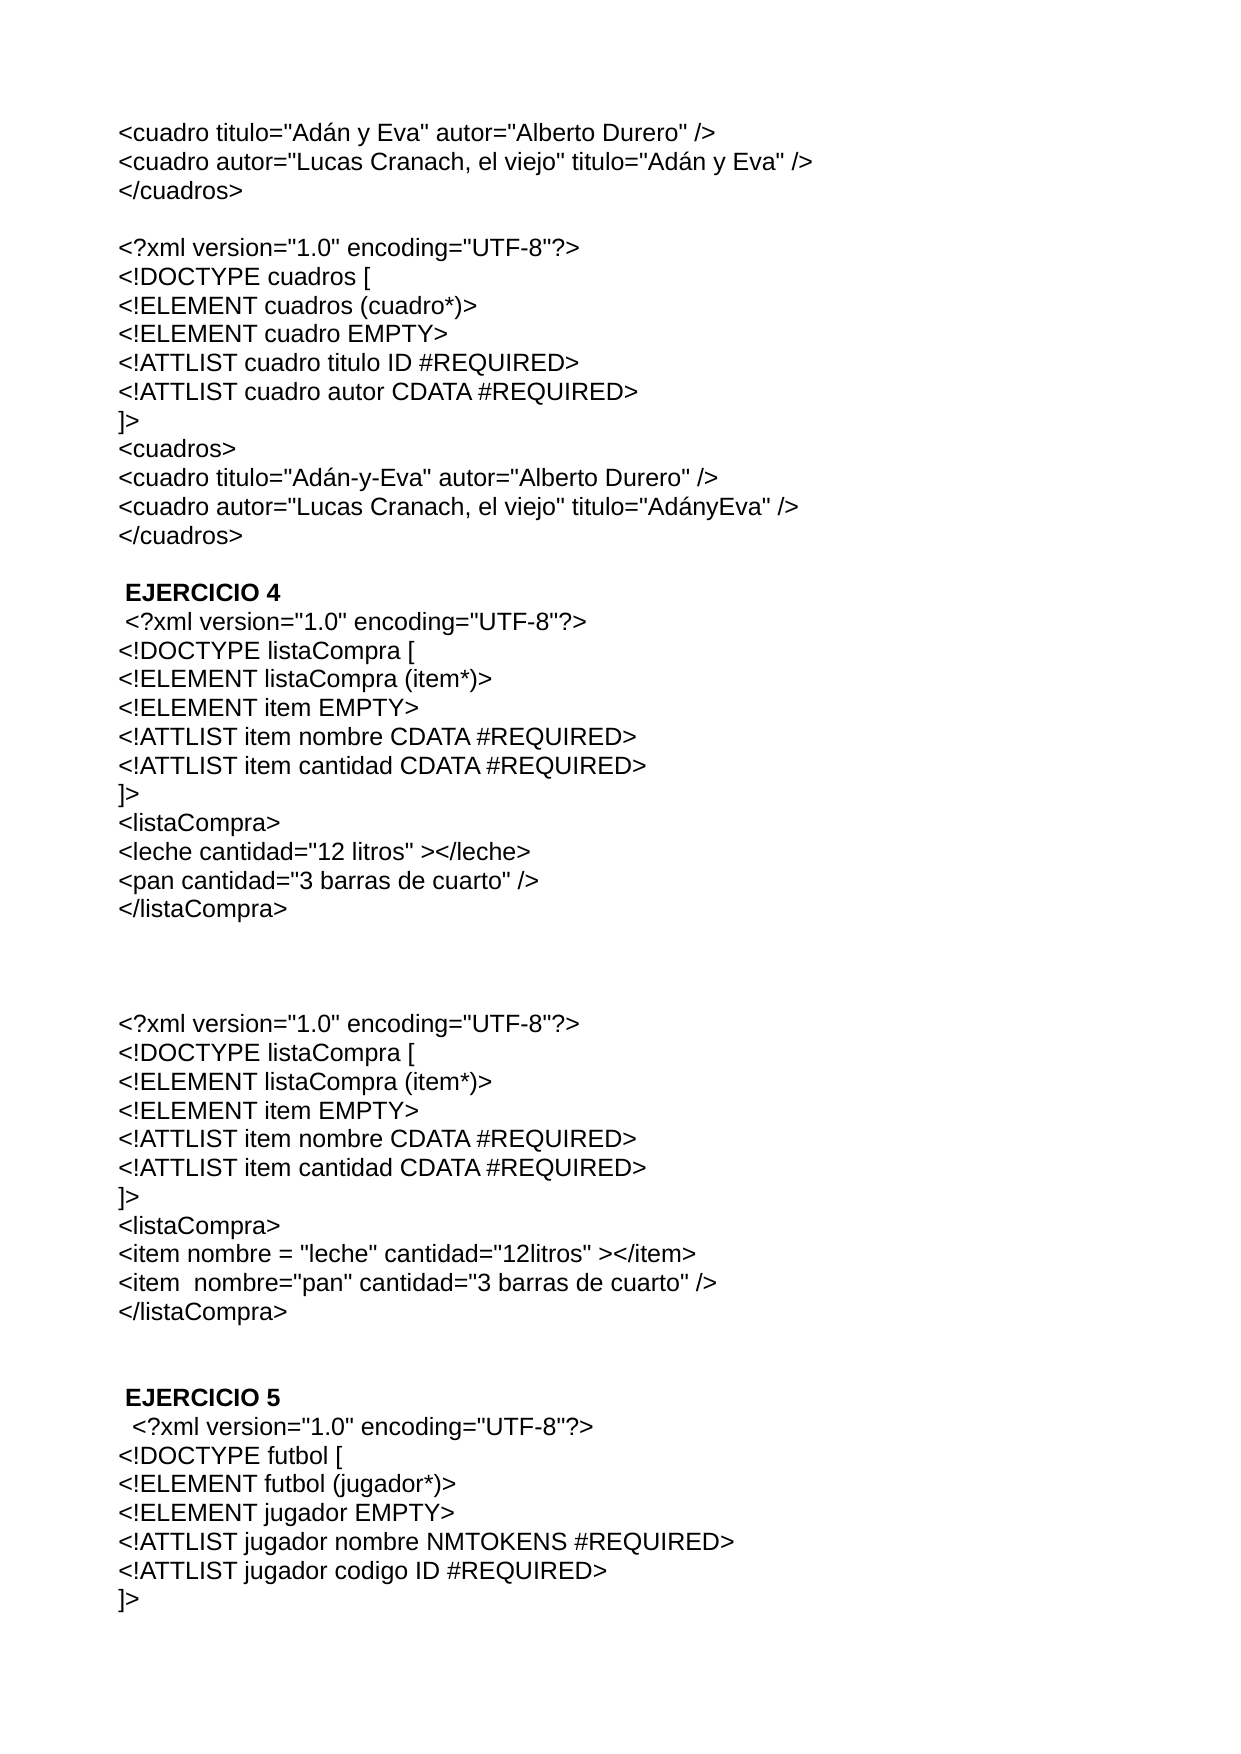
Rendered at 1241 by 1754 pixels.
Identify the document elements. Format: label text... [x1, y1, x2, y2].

text <!ELEMENT listaCompra (item*)> [118, 1067, 1122, 1096]
text <leche cantidad="12 litros" ></leche> [118, 837, 1122, 866]
text </listaCompra> [118, 894, 1122, 923]
text <item nombre = "leche" cantidad="12litros" ></item> [118, 1239, 1122, 1268]
text ]> [118, 779, 1122, 808]
text <?xml version="1.0" encoding="UTF-8"?> [118, 1009, 1122, 1038]
text </listaCompra> [118, 1297, 1122, 1326]
text <!ATTLIST item cantidad CDATA #REQUIRED> [118, 1153, 1122, 1182]
text <!ELEMENT item EMPTY> [118, 1096, 1122, 1124]
text <item nombre="pan" cantidad="3 barras de cuarto" /> [118, 1268, 1122, 1297]
text <!DOCTYPE listaCompra [ [118, 636, 1122, 664]
text </cuadros> [118, 176, 1122, 204]
text <listaCompra> [118, 808, 1122, 837]
text <!ELEMENT jugador EMPTY> [118, 1498, 1122, 1527]
text <cuadro titulo="Adán y Eva" autor="Alberto Durero" /> [118, 118, 1122, 147]
text <!ATTLIST cuadro autor CDATA #REQUIRED> [118, 377, 1122, 406]
text <!ATTLIST jugador codigo ID #REQUIRED> [118, 1556, 1122, 1584]
text <!ATTLIST item nombre CDATA #REQUIRED> [118, 722, 1122, 751]
text <?xml version="1.0" encoding="UTF-8"?> [118, 607, 1122, 636]
text <!ELEMENT item EMPTY> [118, 693, 1122, 722]
text <!ELEMENT futbol (jugador*)> [118, 1469, 1122, 1498]
text <pan cantidad="3 barras de cuarto" /> [118, 866, 1122, 894]
text <cuadro autor="Lucas Cranach, el viejo" titulo="AdányEva" /> [118, 492, 1122, 521]
text ]> [118, 1584, 1122, 1613]
text EJERCICIO 5 [118, 1383, 1122, 1412]
text <!ATTLIST item cantidad CDATA #REQUIRED> [118, 751, 1122, 779]
text <!ATTLIST jugador nombre NMTOKENS #REQUIRED> [118, 1527, 1122, 1556]
text <listaCompra> [118, 1211, 1122, 1239]
text <cuadros> [118, 434, 1122, 463]
text <cuadro autor="Lucas Cranach, el viejo" titulo="Adán y Eva" /> [118, 147, 1122, 176]
text <!ATTLIST cuadro titulo ID #REQUIRED> [118, 348, 1122, 377]
text <?xml version="1.0" encoding="UTF-8"?> [118, 1412, 1122, 1441]
text <?xml version="1.0" encoding="UTF-8"?> [118, 233, 1122, 262]
text <!DOCTYPE cuadros [ [118, 262, 1122, 291]
text <!ELEMENT listaCompra (item*)> [118, 664, 1122, 693]
text EJERCICIO 4 [118, 578, 1122, 607]
text <!ATTLIST item nombre CDATA #REQUIRED> [118, 1124, 1122, 1153]
text ]> [118, 406, 1122, 434]
text <!ELEMENT cuadros (cuadro*)> [118, 291, 1122, 319]
text <cuadro titulo="Adán-y-Eva" autor="Alberto Durero" /> [118, 463, 1122, 492]
text <!ELEMENT cuadro EMPTY> [118, 319, 1122, 348]
text <!DOCTYPE futbol [ [118, 1441, 1122, 1469]
text </cuadros> [118, 521, 1122, 549]
text ]> [118, 1182, 1122, 1211]
text <!DOCTYPE listaCompra [ [118, 1038, 1122, 1067]
